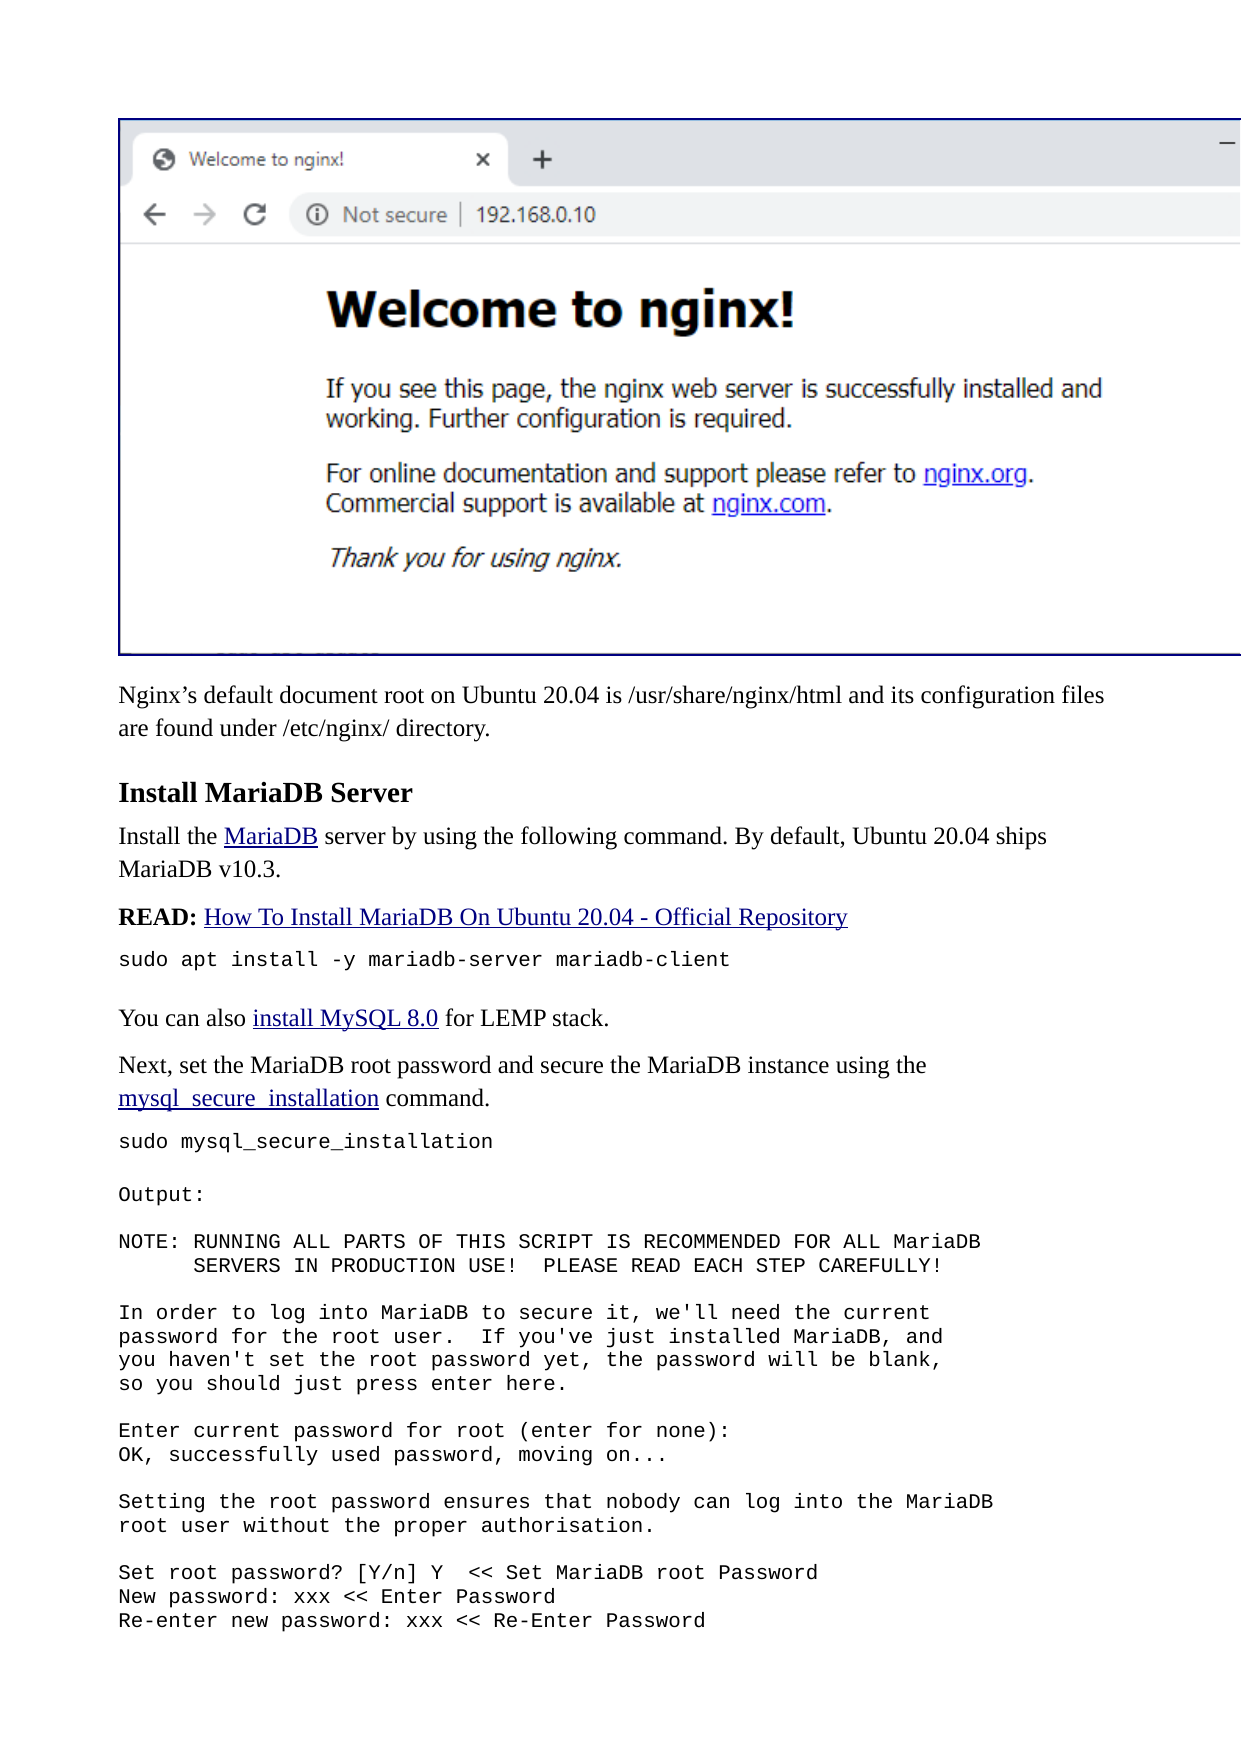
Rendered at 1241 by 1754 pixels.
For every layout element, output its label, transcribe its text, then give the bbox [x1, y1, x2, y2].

text Setting the root password ensures that nobody can log into the MariaDB [118, 1491, 1122, 1515]
text Nginx’s default document root on Ubuntu 20.04 is /usr/share/nginx/html and its configuration files are found under /etc/nginx/ directory. [118, 680, 1122, 742]
text NOTE: RUNNING ALL PARTS OF THIS SCRIPT IS RECOMMENDED FOR ALL MariaDB [118, 1231, 1122, 1255]
text OK, successfully used password, moving on... [118, 1444, 1122, 1468]
text so you should just press enter here. [118, 1373, 1122, 1397]
subtitle Install MariaDB Server [118, 775, 1122, 809]
text Install the MariaDB server by using the following command. By default, Ubuntu 20.04 ships MariaDB v10.3. [118, 821, 1122, 883]
text READ: How To Install MariaDB On Ubuntu 20.04 - Official Repository [118, 902, 1122, 931]
text sudo mysql_secure_installation [118, 1131, 1122, 1154]
text root user without the proper authorisation. [118, 1515, 1122, 1539]
text You can also install MySQL 8.0 for LEMP stack. [118, 1003, 1122, 1031]
text Enter current password for root (enter for none): [118, 1420, 1122, 1444]
picture [120, 120, 1241, 654]
text Set root password? [Y/n] Y << Set MariaDB root Password [118, 1562, 1122, 1586]
text sudo apt install -y mariadb-server mariadb-client [118, 949, 1122, 973]
text SERVERS IN PRODUCTION USE! PLEASE READ EACH STEP CAREFULLY! [118, 1255, 1122, 1278]
text New password: xxx << Enter Password [118, 1586, 1122, 1609]
text you haven't set the root password yet, the password will be blank, [118, 1349, 1122, 1373]
text Re-enter new password: xxx << Re-Enter Password [118, 1609, 1122, 1633]
text Next, set the MariaDB root password and secure the MariaDB instance using the mysql_secure_installation command. [118, 1050, 1122, 1112]
text In order to log into MariaDB to secure it, we'll need the current [118, 1302, 1122, 1326]
text password for the root user. If you've just installed MariaDB, and [118, 1326, 1122, 1349]
text Output: [118, 1184, 1122, 1208]
